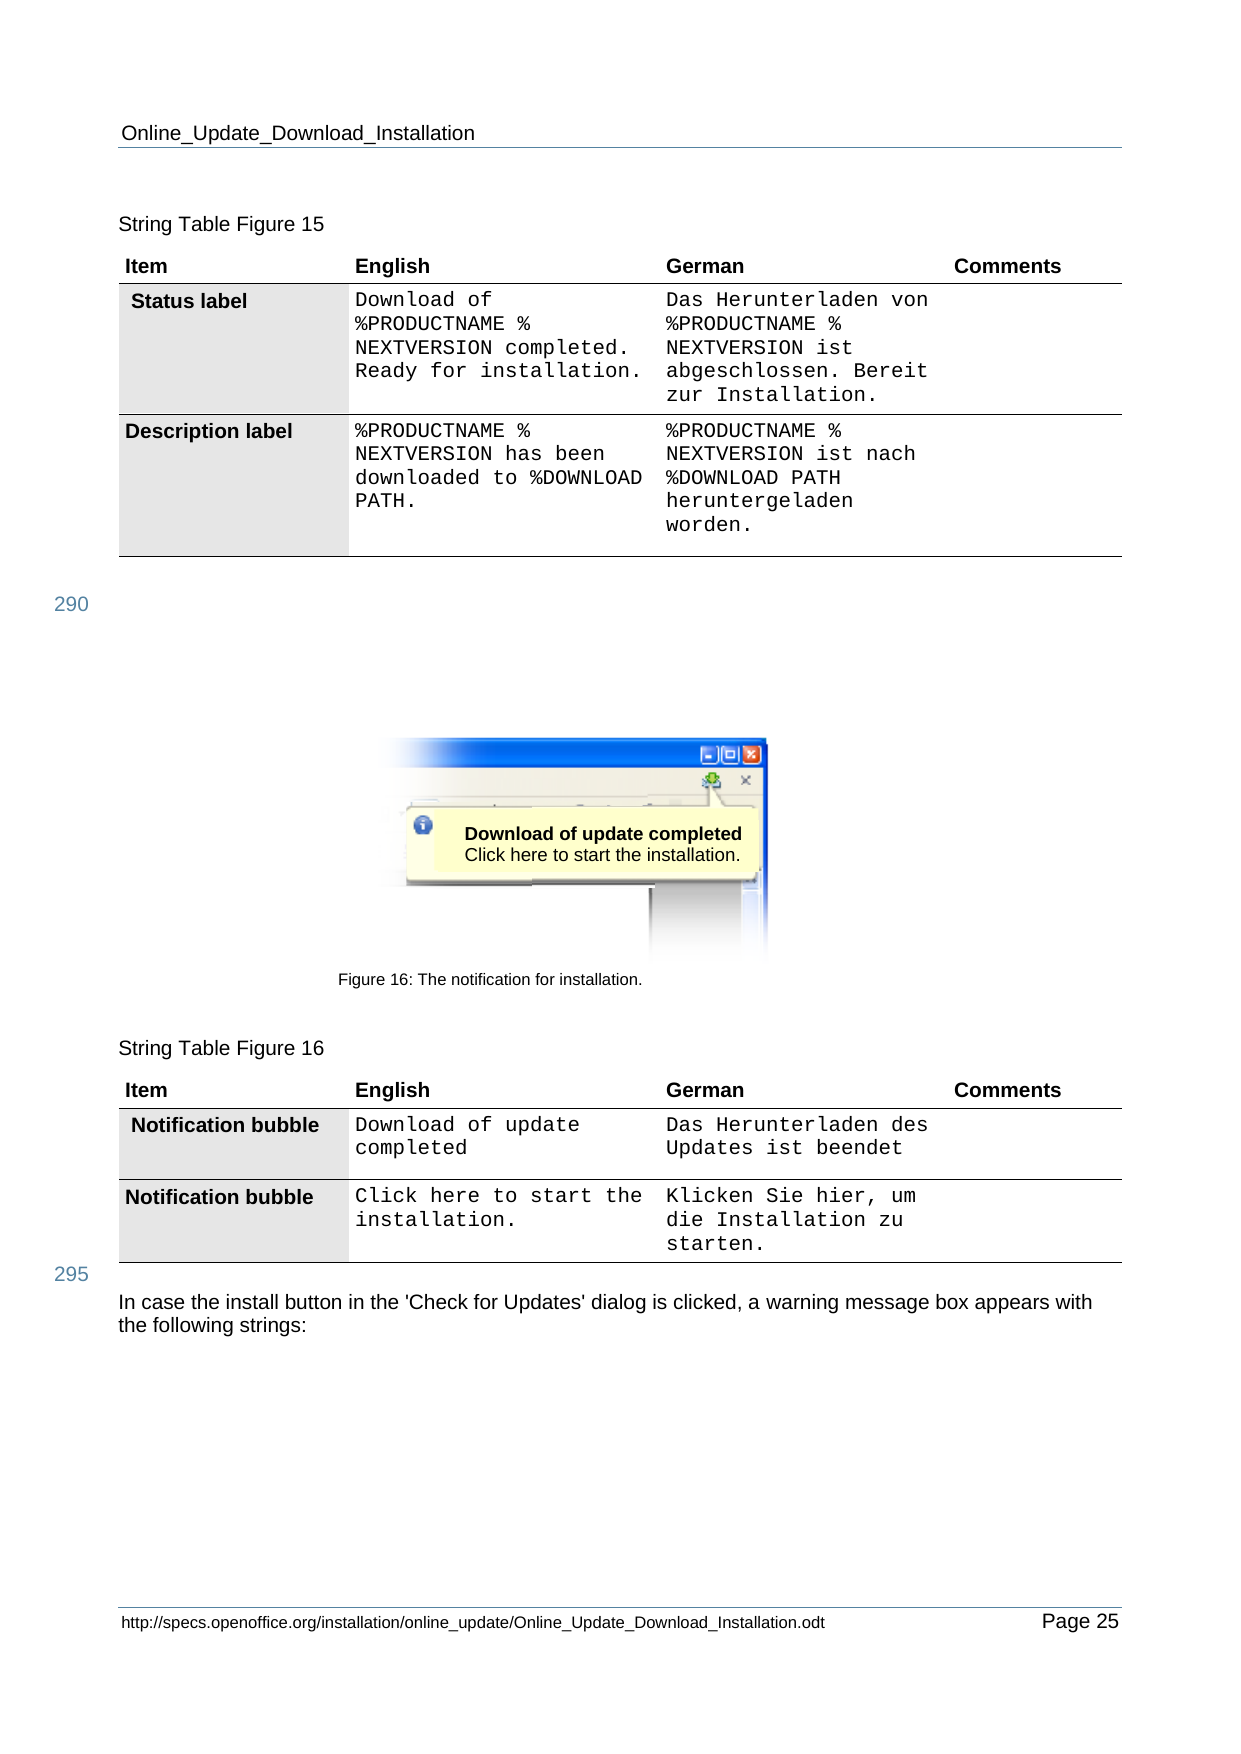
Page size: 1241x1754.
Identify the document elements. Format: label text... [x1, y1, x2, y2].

table_cell Das Herunterladen von %PRODUCTNAME % NEXTVERSION ist abgeschlossen. Bereit zur Installation. [660, 284, 948, 413]
table_header English [349, 1073, 660, 1108]
table_cell Status label [119, 284, 349, 413]
table_cell %PRODUCTNAME % NEXTVERSION has been downloaded to %DOWNLOAD PATH. [349, 415, 660, 556]
table_header Comments [948, 1073, 1122, 1108]
table_cell Download of %PRODUCTNAME % NEXTVERSION completed. Ready for installation. [349, 284, 660, 413]
table_header German [660, 1073, 948, 1108]
text In case the install button in the 'Check for Updates' dialog is clicked, a warning message box appears with the following strings: [118, 1290, 1122, 1337]
table_header Comments [948, 248, 1122, 283]
table_cell Notification bubble [119, 1109, 349, 1179]
text String Table Figure 16 [118, 1037, 1122, 1060]
table_cell Das Herunterladen des Updates ist beendet [660, 1109, 948, 1179]
table_cell Notification bubble [119, 1180, 349, 1262]
table_cell Download of update completed [349, 1109, 660, 1179]
table_cell [948, 1180, 1122, 1262]
table_cell Klicken Sie hier, um die Installation zu starten. [660, 1180, 948, 1262]
table_cell [948, 284, 1122, 413]
table_header Item [119, 248, 349, 283]
table_cell [948, 415, 1122, 556]
table_header English [349, 248, 660, 283]
text String Table Figure 15 [118, 212, 1122, 236]
table_cell [948, 1109, 1122, 1179]
table_cell %PRODUCTNAME % NEXTVERSION ist nach %DOWNLOAD PATH heruntergeladen worden. [660, 415, 948, 556]
table_cell Description label [119, 415, 349, 556]
text Figure 16: The notification for installation. [338, 676, 796, 988]
picture [337, 663, 790, 970]
table_header Item [119, 1073, 349, 1108]
table_cell Click here to start the installation. [349, 1180, 660, 1262]
table_header German [660, 248, 948, 283]
